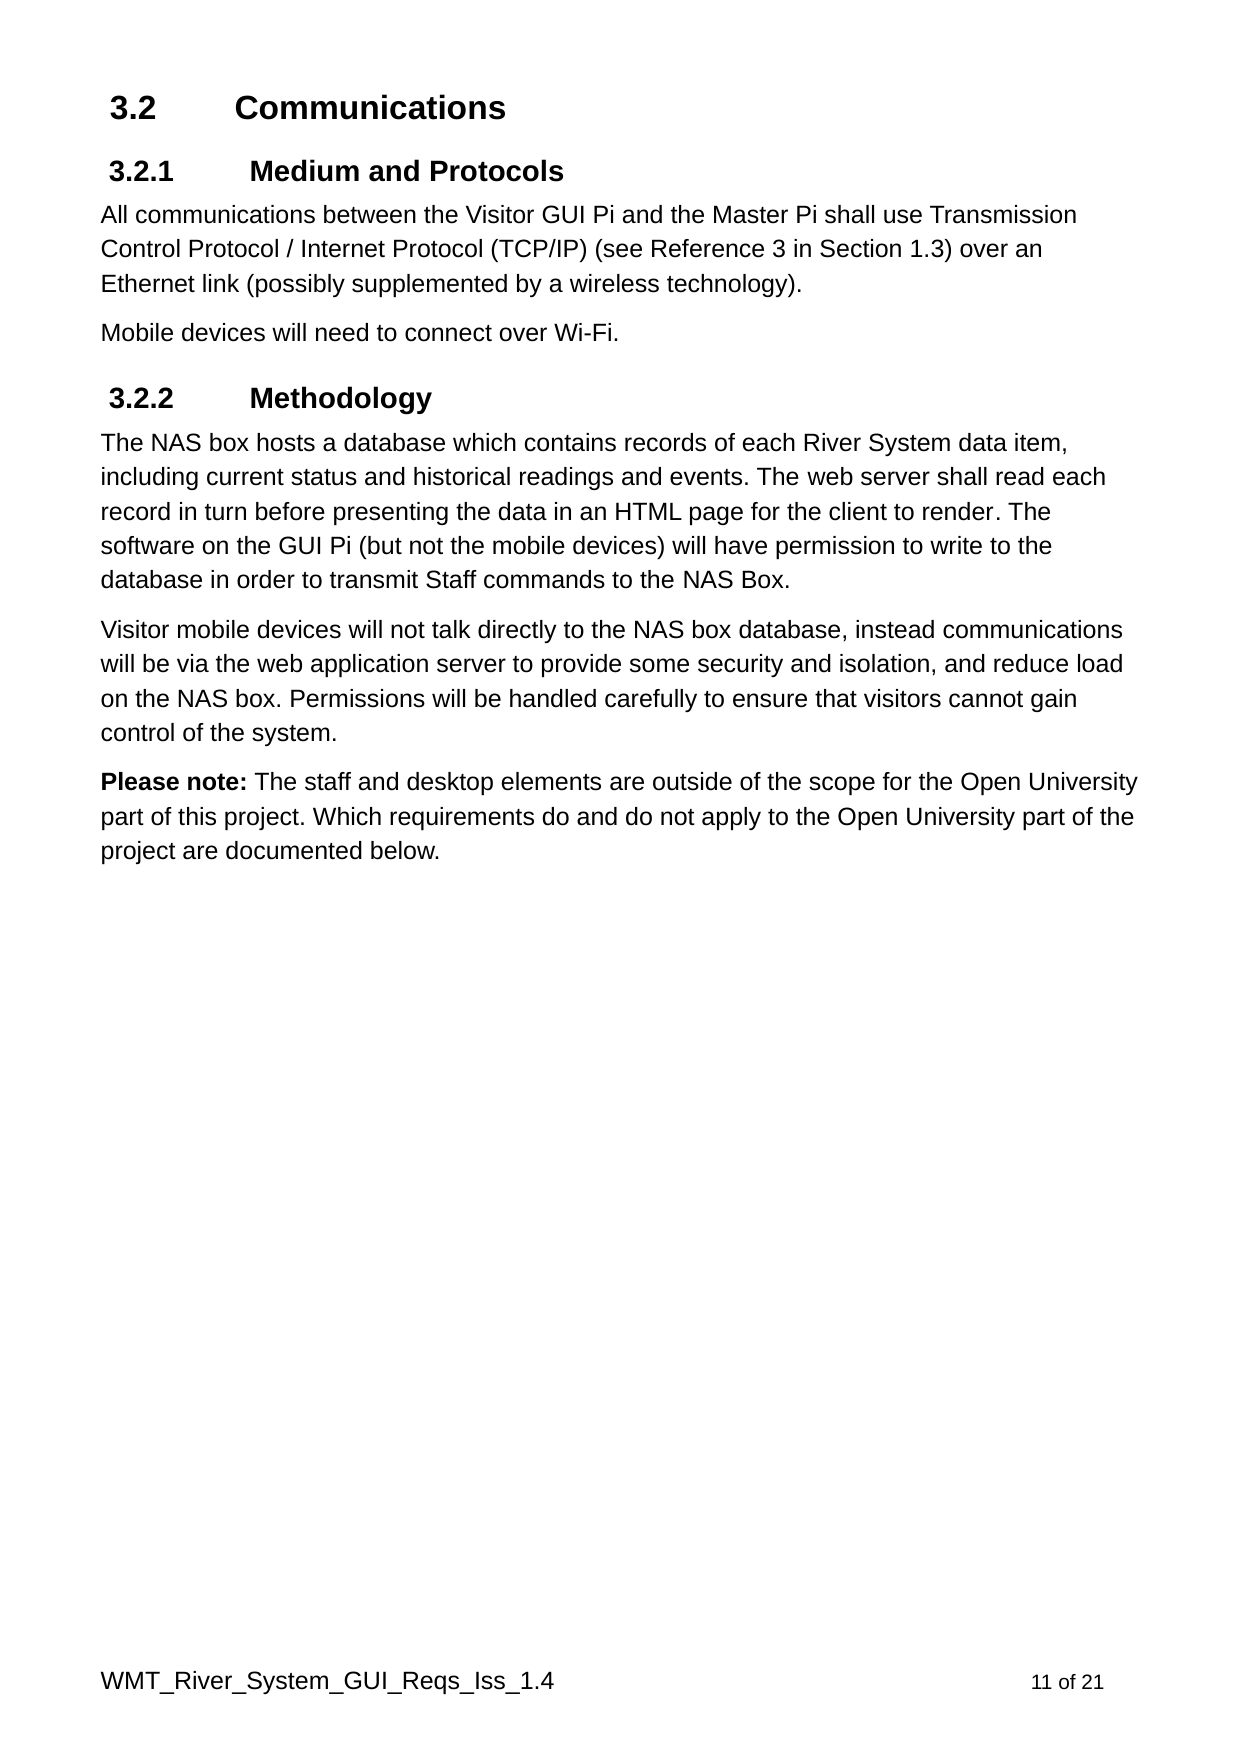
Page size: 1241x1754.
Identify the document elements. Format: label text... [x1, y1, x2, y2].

subtitle Methodology [100, 381, 1140, 415]
text The NAS box hosts a database which contains records of each River System data item, including current status and historical readings and events. The web server shall read each record in turn before presenting the data in an HTML page for the client to render. The software on the GUI Pi (but not the mobile devices) will have permission to write to the database in order to transmit Staff commands to the NAS Box. [100, 428, 1140, 594]
text Please note: The staff and desktop elements are outside of the scope for the Open University part of this project. Which requirements do and do not apply to the Open University part of the project are documented below. [100, 767, 1140, 865]
text All communications between the Visitor GUI Pi and the Master Pi shall use Transmission Control Protocol / Internet Protocol (TCP/IP) (see Reference 3 in Section 1.3) over an Ethernet link (possibly supplemented by a wireless technology). [100, 200, 1140, 297]
subtitle Medium and Protocols [100, 153, 1140, 187]
text Visitor mobile devices will not talk directly to the NAS box database, instead communications will be via the web application server to provide some security and isolation, and reduce load on the NAS box. Permissions will be handled carefully to ensure that visitors cannot gain control of the system. [100, 614, 1140, 747]
subtitle Communications [100, 88, 1140, 126]
text Mobile devices will need to connect over Wi-Fi. [100, 318, 1140, 346]
